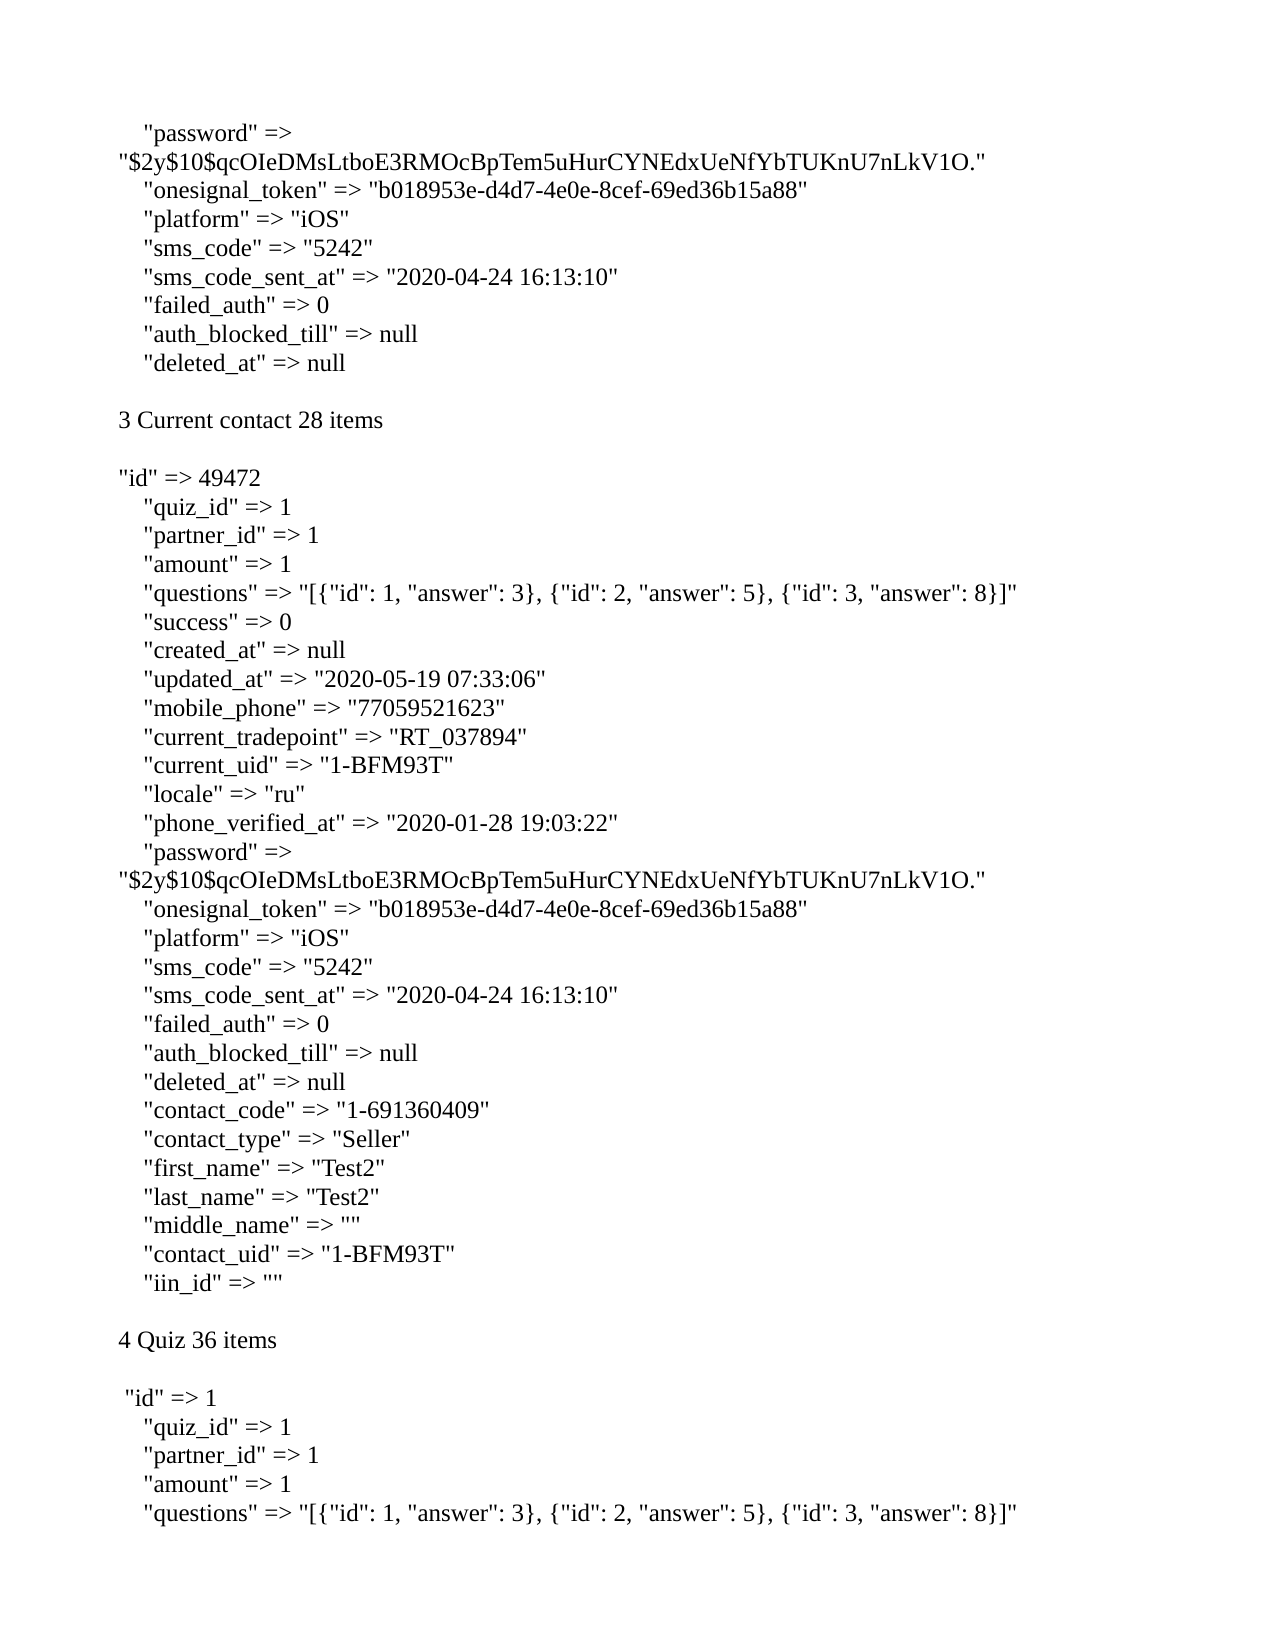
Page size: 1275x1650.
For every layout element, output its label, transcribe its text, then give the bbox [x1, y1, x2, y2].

text "contact_type" => "Seller" [118, 1124, 1157, 1153]
text "last_name" => "Test2" [118, 1182, 1157, 1211]
text "contact_uid" => "1-BFM93T" [118, 1239, 1157, 1268]
text "partner_id" => 1 [118, 1441, 1157, 1469]
text "platform" => "iOS" [118, 923, 1157, 952]
text "amount" => 1 [118, 549, 1157, 578]
text "auth_blocked_till" => null [118, 1038, 1157, 1067]
text "platform" => "iOS" [118, 204, 1157, 233]
text "contact_code" => "1-691360409" [118, 1096, 1157, 1124]
text "onesignal_token" => "b018953e-d4d7-4e0e-8cef-69ed36b15a88" [118, 894, 1157, 923]
text "questions" => "[{"id": 1, "answer": 3}, {"id": 2, "answer": 5}, {"id": 3, "answer": 8}]" [118, 578, 1157, 607]
text "password" => "$2y$10$qcOIeDMsLtboE3RMOcBpTem5uHurCYNEdxUeNfYbTUKnU7nLkV1O." [118, 118, 1157, 176]
text "failed_auth" => 0 [118, 1009, 1157, 1038]
text "id" => 49472 [118, 463, 1157, 492]
text "quiz_id" => 1 [118, 1412, 1157, 1441]
text "created_at" => null [118, 636, 1157, 664]
text "first_name" => "Test2" [118, 1153, 1157, 1182]
text "amount" => 1 [118, 1469, 1157, 1498]
text "phone_verified_at" => "2020-01-28 19:03:22" [118, 808, 1157, 837]
text "auth_blocked_till" => null [118, 319, 1157, 348]
text "deleted_at" => null [118, 348, 1157, 377]
text "partner_id" => 1 [118, 521, 1157, 549]
text "current_uid" => "1-BFM93T" [118, 751, 1157, 779]
text "success" => 0 [118, 607, 1157, 636]
text 4 Quiz 36 items [118, 1326, 1157, 1354]
text "password" => "$2y$10$qcOIeDMsLtboE3RMOcBpTem5uHurCYNEdxUeNfYbTUKnU7nLkV1O." [118, 837, 1157, 894]
text "sms_code_sent_at" => "2020-04-24 16:13:10" [118, 262, 1157, 291]
text "iin_id" => "" [118, 1268, 1157, 1297]
text "questions" => "[{"id": 1, "answer": 3}, {"id": 2, "answer": 5}, {"id": 3, "answer": 8}]" [118, 1498, 1157, 1527]
text "id" => 1 [118, 1383, 1157, 1412]
text 3 Current contact 28 items [118, 406, 1157, 434]
text "onesignal_token" => "b018953e-d4d7-4e0e-8cef-69ed36b15a88" [118, 176, 1157, 204]
text "failed_auth" => 0 [118, 291, 1157, 319]
text "sms_code" => "5242" [118, 952, 1157, 981]
text "updated_at" => "2020-05-19 07:33:06" [118, 664, 1157, 693]
text "middle_name" => "" [118, 1211, 1157, 1239]
text "locale" => "ru" [118, 779, 1157, 808]
text "current_tradepoint" => "RT_037894" [118, 722, 1157, 751]
text "sms_code_sent_at" => "2020-04-24 16:13:10" [118, 981, 1157, 1009]
text "deleted_at" => null [118, 1067, 1157, 1096]
text "quiz_id" => 1 [118, 492, 1157, 521]
text "mobile_phone" => "77059521623" [118, 693, 1157, 722]
text "sms_code" => "5242" [118, 233, 1157, 262]
